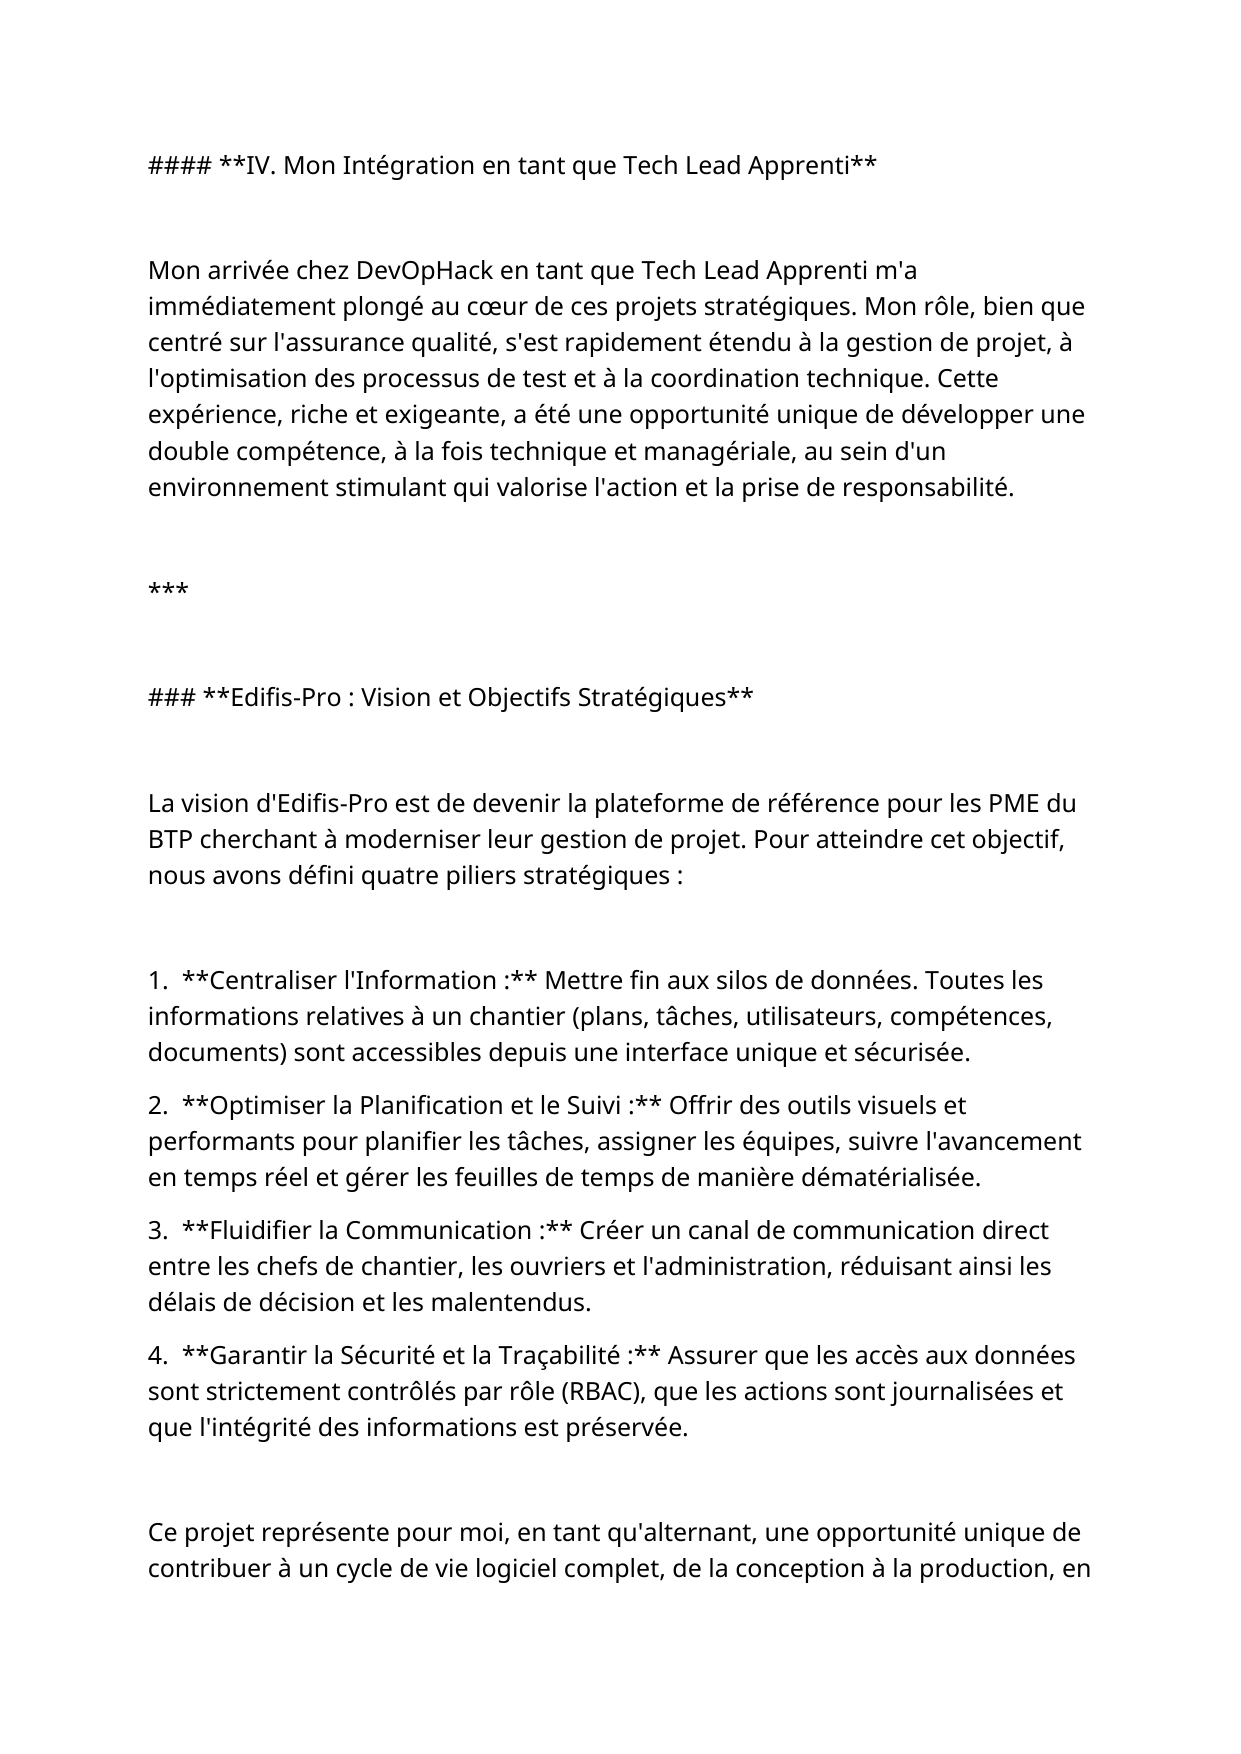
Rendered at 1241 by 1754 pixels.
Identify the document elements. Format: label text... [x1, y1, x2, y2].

text ### **Edifis-Pro : Vision et Objectifs Stratégiques** [148, 680, 1093, 714]
text 4. **Garantir la Sécurité et la Traçabilité :** Assurer que les accès aux données sont strictement contrôlés par rôle (RBAC), que les actions sont journalisées et que l'intégrité des informations est préservée. [148, 1337, 1093, 1443]
text *** [148, 575, 1093, 609]
text La vision d'Edifis-Pro est de devenir la plateforme de référence pour les PME du BTP cherchant à moderniser leur gestion de projet. Pour atteindre cet objectif, nous avons défini quatre piliers stratégiques : [148, 786, 1093, 892]
text 2. **Optimiser la Planification et le Suivi :** Offrir des outils visuels et performants pour planifier les tâches, assigner les équipes, suivre l'avancement en temps réel et gérer les feuilles de temps de manière dématérialisée. [148, 1088, 1093, 1194]
text Ce projet représente pour moi, en tant qu'alternant, une opportunité unique de contribuer à un cycle de vie logiciel complet, de la conception à la production, en [148, 1515, 1093, 1585]
text 3. **Fluidifier la Communication :** Créer un canal de communication direct entre les chefs de chantier, les ouvriers et l'administration, réduisant ainsi les délais de décision et les malentendus. [148, 1213, 1093, 1319]
text Mon arrivée chez DevOpHack en tant que Tech Lead Apprenti m'a immédiatement plongé au cœur de ces projets stratégiques. Mon rôle, bien que centré sur l'assurance qualité, s'est rapidement étendu à la gestion de projet, à l'optimisation des processus de test et à la coordination technique. Cette expérience, riche et exigeante, a été une opportunité unique de développer une double compétence, à la fois technique et managériale, au sein d'un environnement stimulant qui valorise l'action et la prise de responsabilité. [148, 253, 1093, 503]
text #### **IV. Mon Intégration en tant que Tech Lead Apprenti** [148, 148, 1093, 182]
text 1. **Centraliser l'Information :** Mettre fin aux silos de données. Toutes les informations relatives à un chantier (plans, tâches, utilisateurs, compétences, documents) sont accessibles depuis une interface unique et sécurisée. [148, 963, 1093, 1069]
